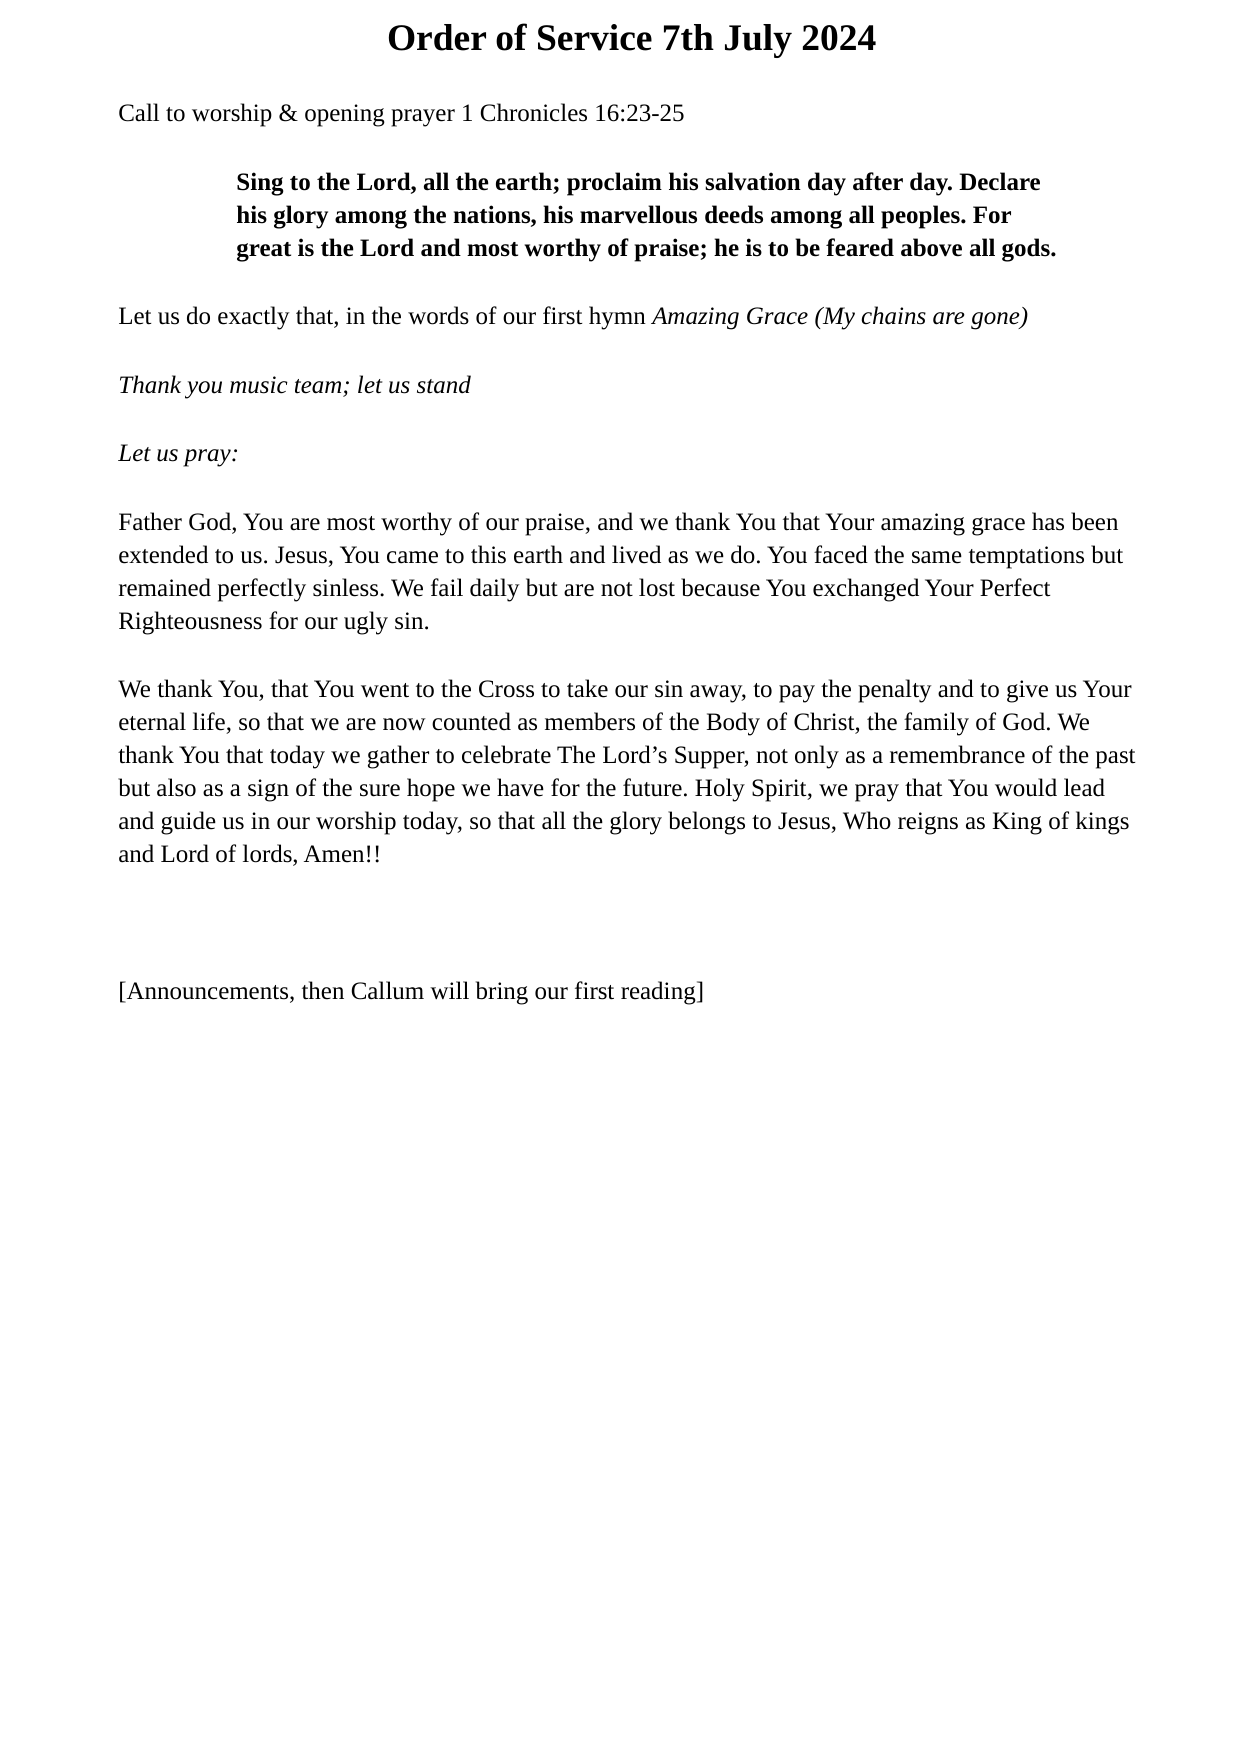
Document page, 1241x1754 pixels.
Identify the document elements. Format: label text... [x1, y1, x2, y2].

text Let us pray: [118, 438, 1146, 467]
text Sing to the Lord, all the earth; proclaim his salvation day after day. Declare his glory among the nations, his marvellous deeds among all peoples. For great is the Lord and most worthy of praise; he is to be feared above all gods. [236, 167, 1063, 262]
text [Announcements, then Callum will bring our first reading] [118, 976, 1146, 1005]
text Father God, You are most worthy of our praise, and we thank You that Your amazing grace has been extended to us. Jesus, You came to this earth and lived as we do. You faced the same temptations but remained perfectly sinless. We fail daily but are not lost because You exchanged Your Perfect Righteousness for our ugly sin. [118, 507, 1146, 634]
text We thank You, that You went to the Cross to take our sin away, to pay the penalty and to give us Your eternal life, so that we are now counted as members of the Body of Christ, the family of God. We thank You that today we gather to celebrate The Lord’s Supper, not only as a remembrance of the past but also as a sign of the sure hope we have for the future. Holy Spirit, we pray that You would lead and guide us in our worship today, so that all the glory belongs to Jesus, Who reigns as King of kings and Lord of lords, Amen!! [118, 674, 1146, 868]
text Call to worship & opening prayer 1 Chronicles 16:23-25 [118, 98, 1146, 127]
text Thank you music team; let us stand [118, 370, 1146, 398]
text Let us do exactly that, in the words of our first hymn Amazing Grace (My chains are gone) [118, 301, 1146, 330]
